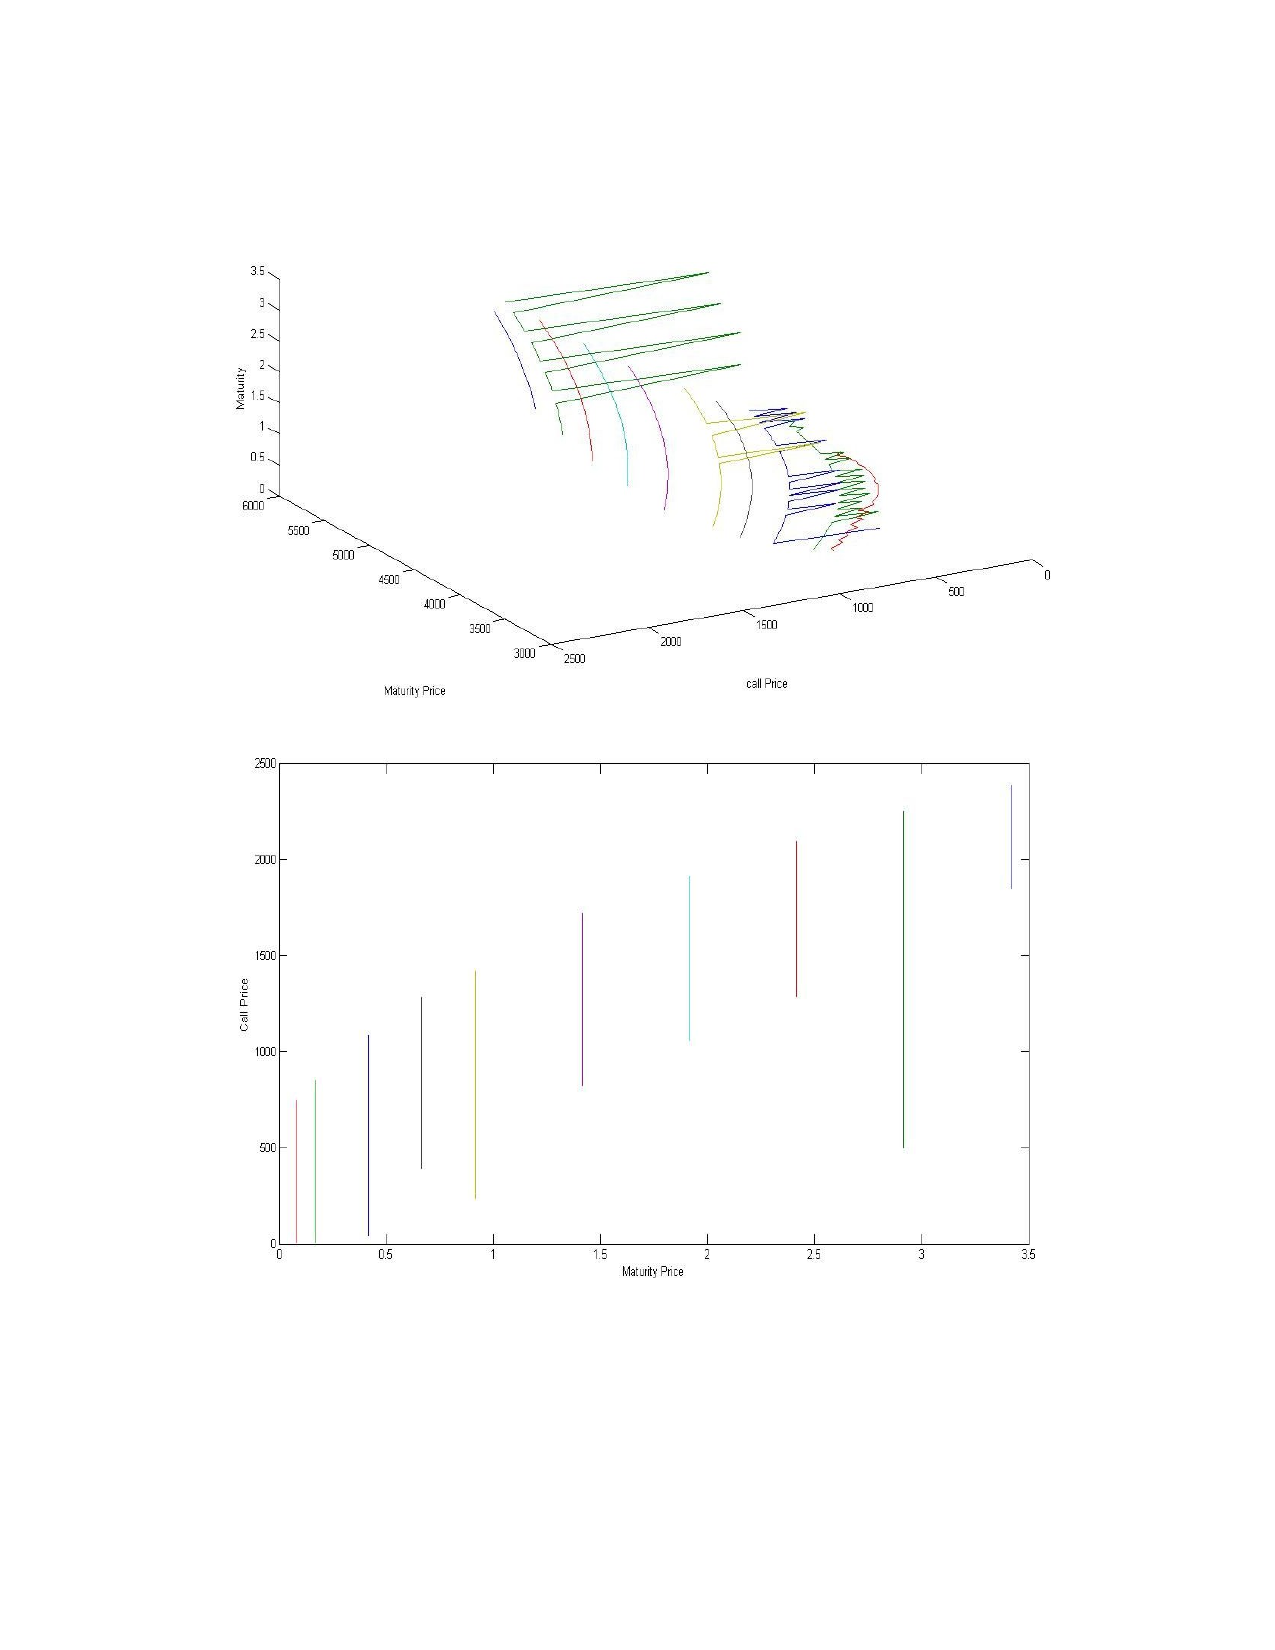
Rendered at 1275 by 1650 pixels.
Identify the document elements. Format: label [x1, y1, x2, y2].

picture [232, 262, 1051, 698]
picture [238, 758, 1035, 1278]
